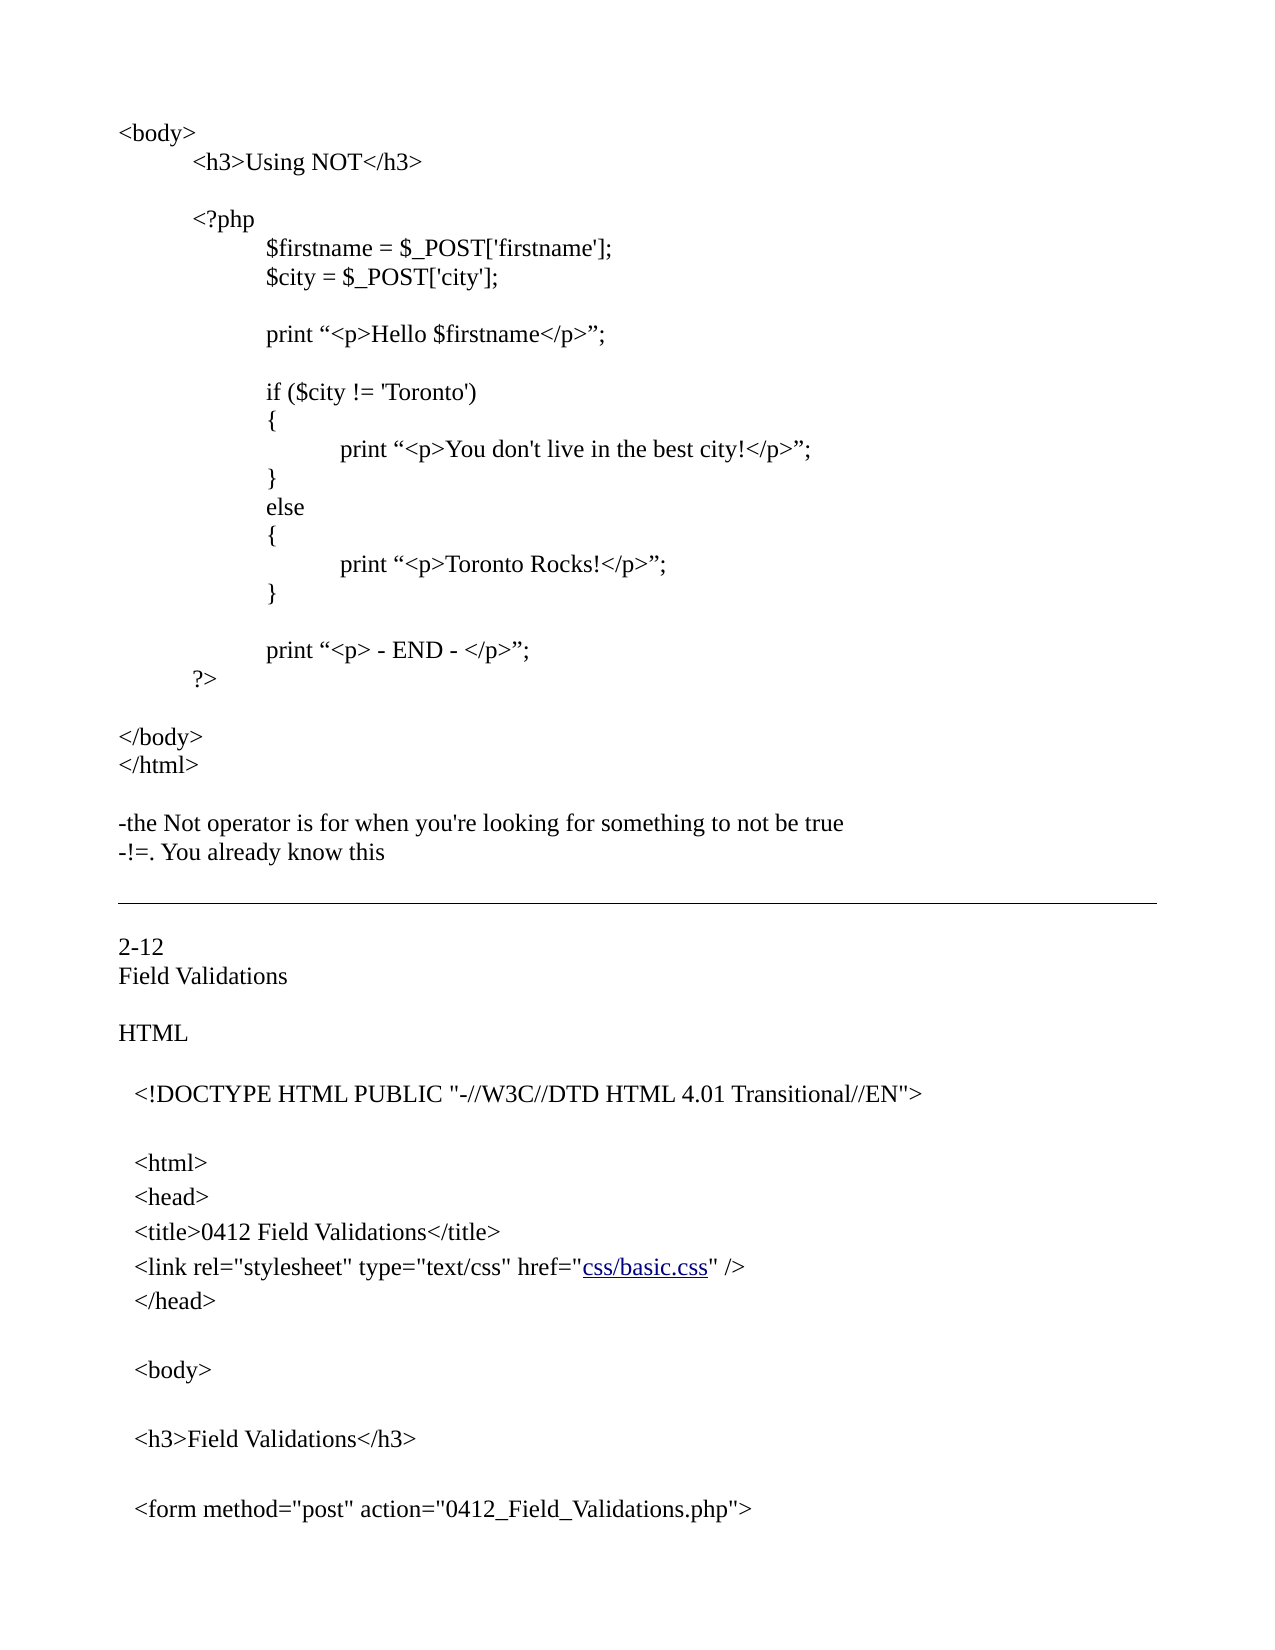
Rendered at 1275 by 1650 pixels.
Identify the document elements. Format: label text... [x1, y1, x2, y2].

table_cell <head> [131, 1180, 928, 1214]
text { [118, 521, 1157, 549]
table_cell [131, 1456, 928, 1491]
table_cell [118, 1283, 131, 1318]
table_cell [118, 1180, 131, 1214]
table_cell [131, 1318, 928, 1352]
text } [118, 578, 1157, 607]
text <?php [118, 204, 1157, 233]
table_cell <form method="post" action="0412_Field_Validations.php"> [131, 1491, 928, 1525]
text $firstname = $_POST['firstname']; [118, 233, 1157, 262]
table_cell [118, 1491, 131, 1525]
table_cell <h3>Field Validations</h3> [131, 1422, 928, 1456]
table_header <!DOCTYPE HTML PUBLIC "-//W3C//DTD HTML 4.01 Transitional//EN"> [131, 1076, 928, 1110]
table_cell [118, 1422, 131, 1456]
table_cell <body> [131, 1353, 928, 1387]
text 2-12 [118, 932, 1157, 961]
text print “<p>Toronto Rocks!</p>”; [118, 549, 1157, 578]
table_cell [131, 1387, 928, 1422]
text print “<p> - END - </p>”; [118, 636, 1157, 664]
text else [118, 492, 1157, 521]
text ?> [118, 664, 1157, 693]
table_cell <html> [131, 1145, 928, 1179]
text } [118, 463, 1157, 492]
text </html> [118, 751, 1157, 779]
text <h3>Using NOT</h3> [118, 147, 1157, 176]
text -the Not operator is for when you're looking for something to not be true [118, 808, 1157, 837]
text -!=. You already know this [118, 837, 1157, 866]
text print “<p>You don't live in the best city!</p>”; [118, 434, 1157, 463]
text </body> [118, 722, 1157, 751]
table_cell [118, 1353, 131, 1387]
text <body> [118, 118, 1157, 147]
table_cell <link rel="stylesheet" type="text/css" href="css/basic.css" /> [131, 1249, 928, 1283]
text if ($city != 'Toronto') [118, 377, 1157, 406]
table_header [118, 1076, 131, 1110]
text HTML [118, 1018, 1157, 1047]
table_cell [118, 1214, 131, 1249]
text print “<p>Hello $firstname</p>”; [118, 319, 1157, 348]
table_cell [118, 1249, 131, 1283]
table_cell <title>0412 Field Validations</title> [131, 1214, 928, 1249]
table_cell [118, 1456, 131, 1491]
text Field Validations [118, 961, 1157, 989]
table_cell [118, 1387, 131, 1422]
table_cell [118, 1145, 131, 1179]
table_cell </head> [131, 1283, 928, 1318]
table_cell [131, 1110, 928, 1145]
text $city = $_POST['city']; [118, 262, 1157, 291]
text { [118, 406, 1157, 434]
table_cell [118, 1318, 131, 1352]
table_cell [118, 1110, 131, 1145]
